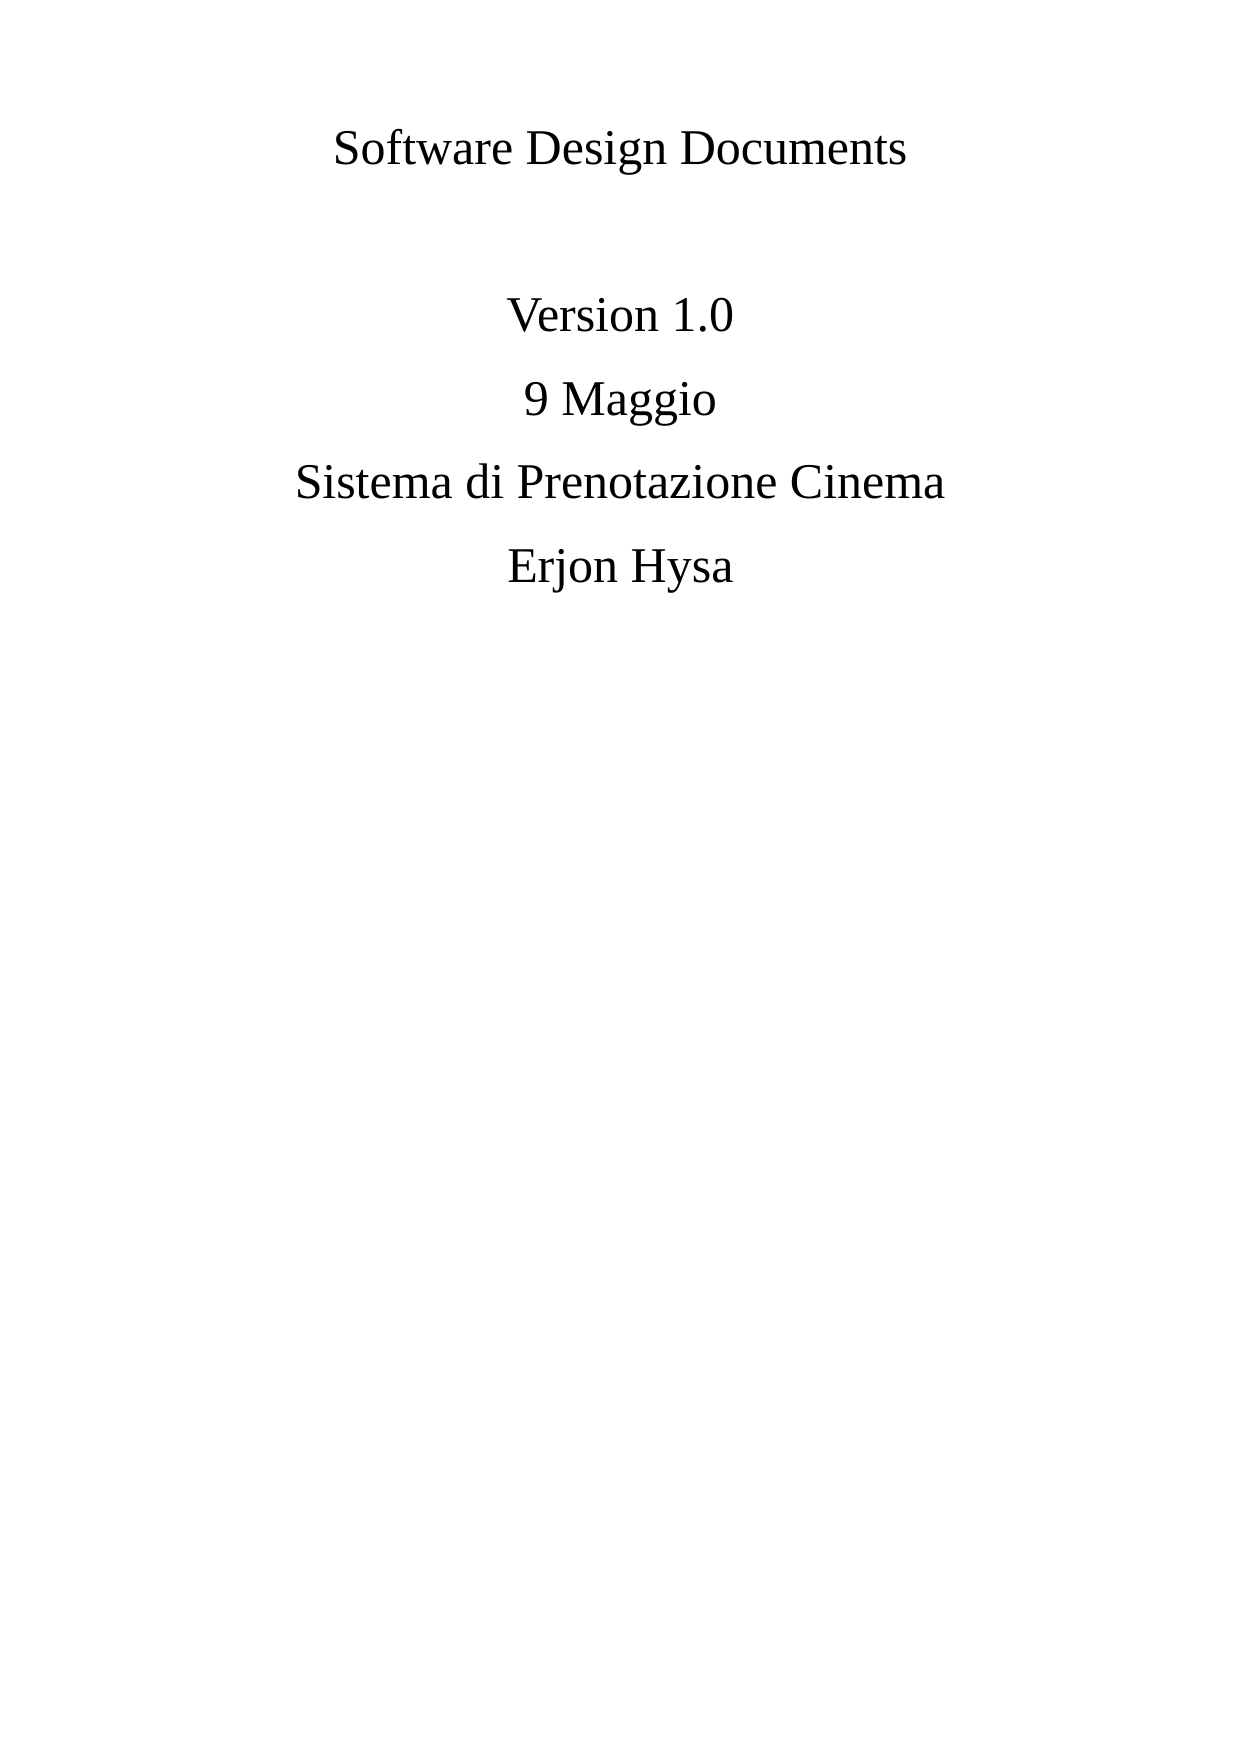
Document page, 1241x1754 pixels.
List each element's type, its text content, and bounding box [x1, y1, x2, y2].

text Version 1.0 [118, 285, 1122, 343]
text Sistema di Prenotazione Cinema [118, 452, 1122, 510]
text 9 Maggio [118, 369, 1122, 426]
text Erjon Hysa [118, 536, 1122, 593]
text Software Design Documents [118, 118, 1122, 176]
